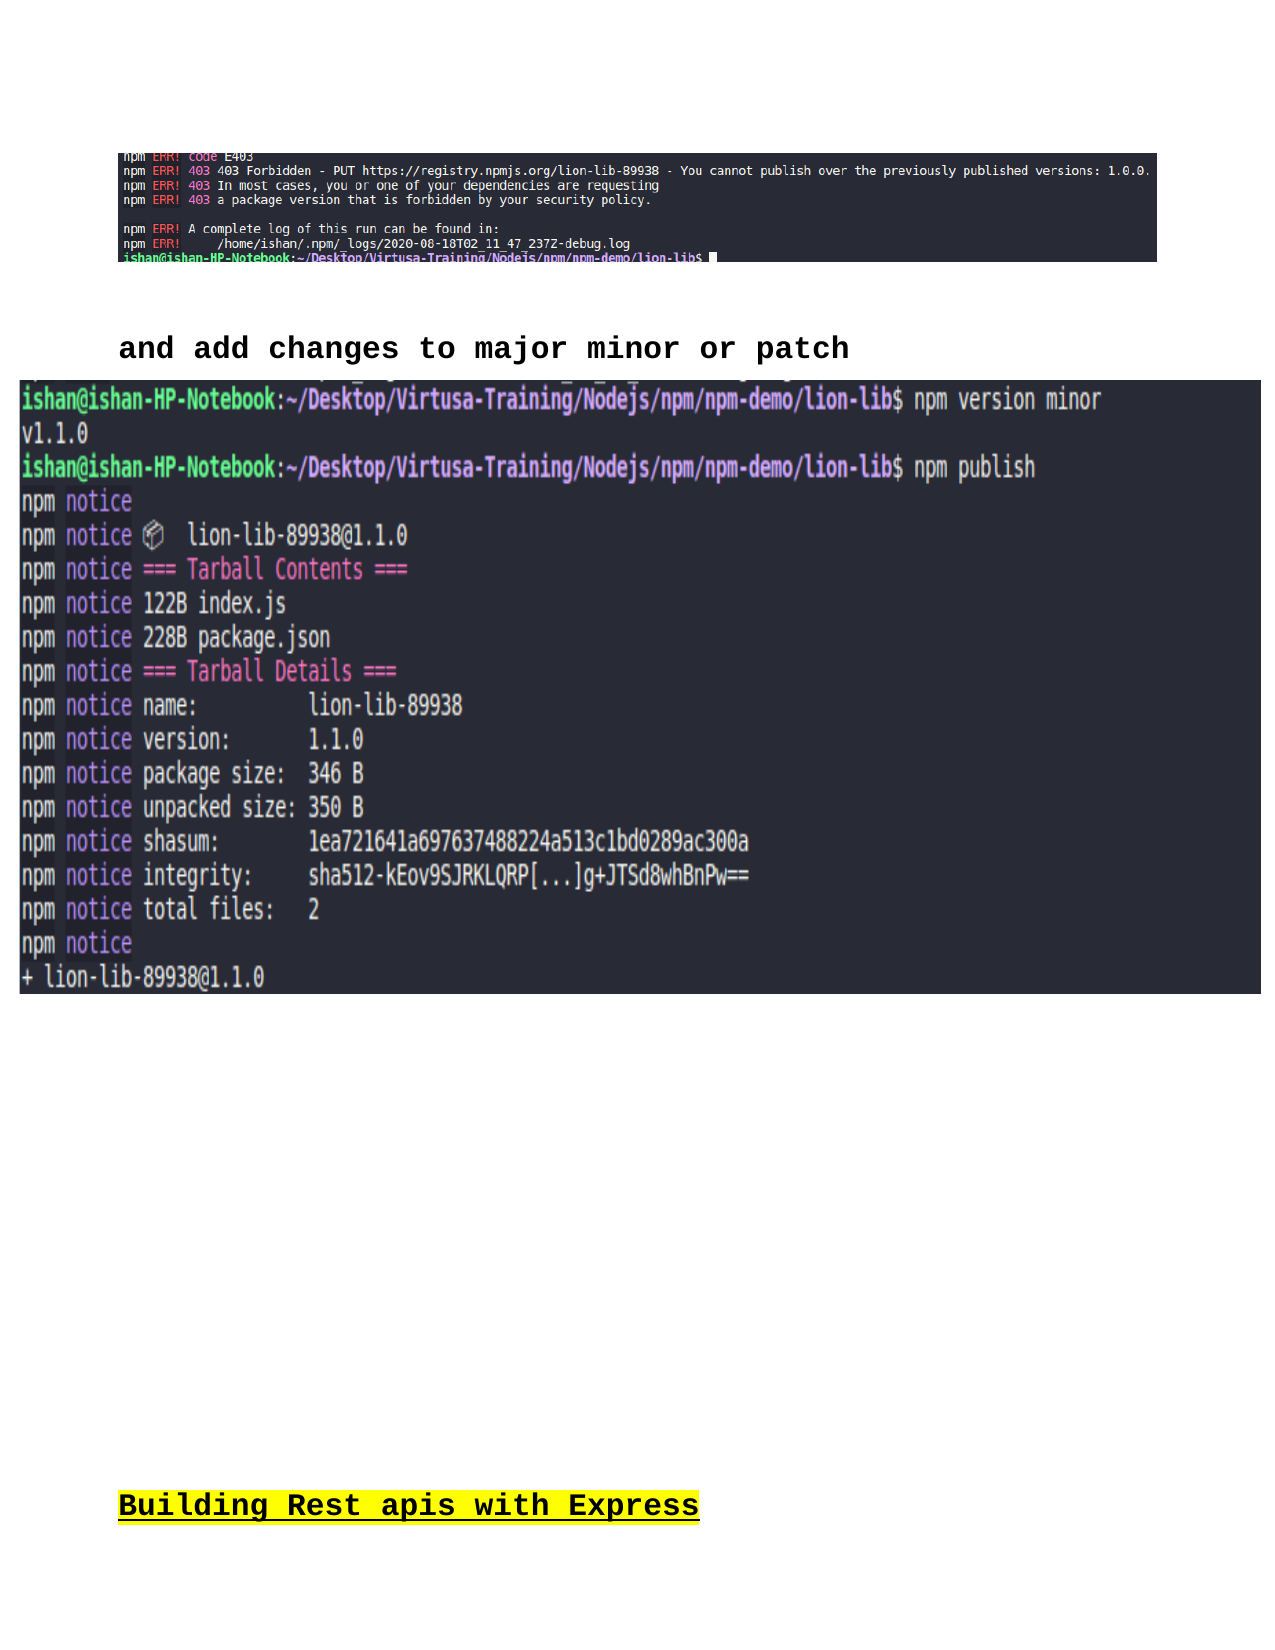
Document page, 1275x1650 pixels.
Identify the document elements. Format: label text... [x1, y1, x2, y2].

picture [19, 380, 1261, 994]
text and add changes to major minor or patch [118, 333, 1157, 368]
picture [118, 153, 1157, 262]
text Building Rest apis with Express [118, 1490, 1157, 1525]
